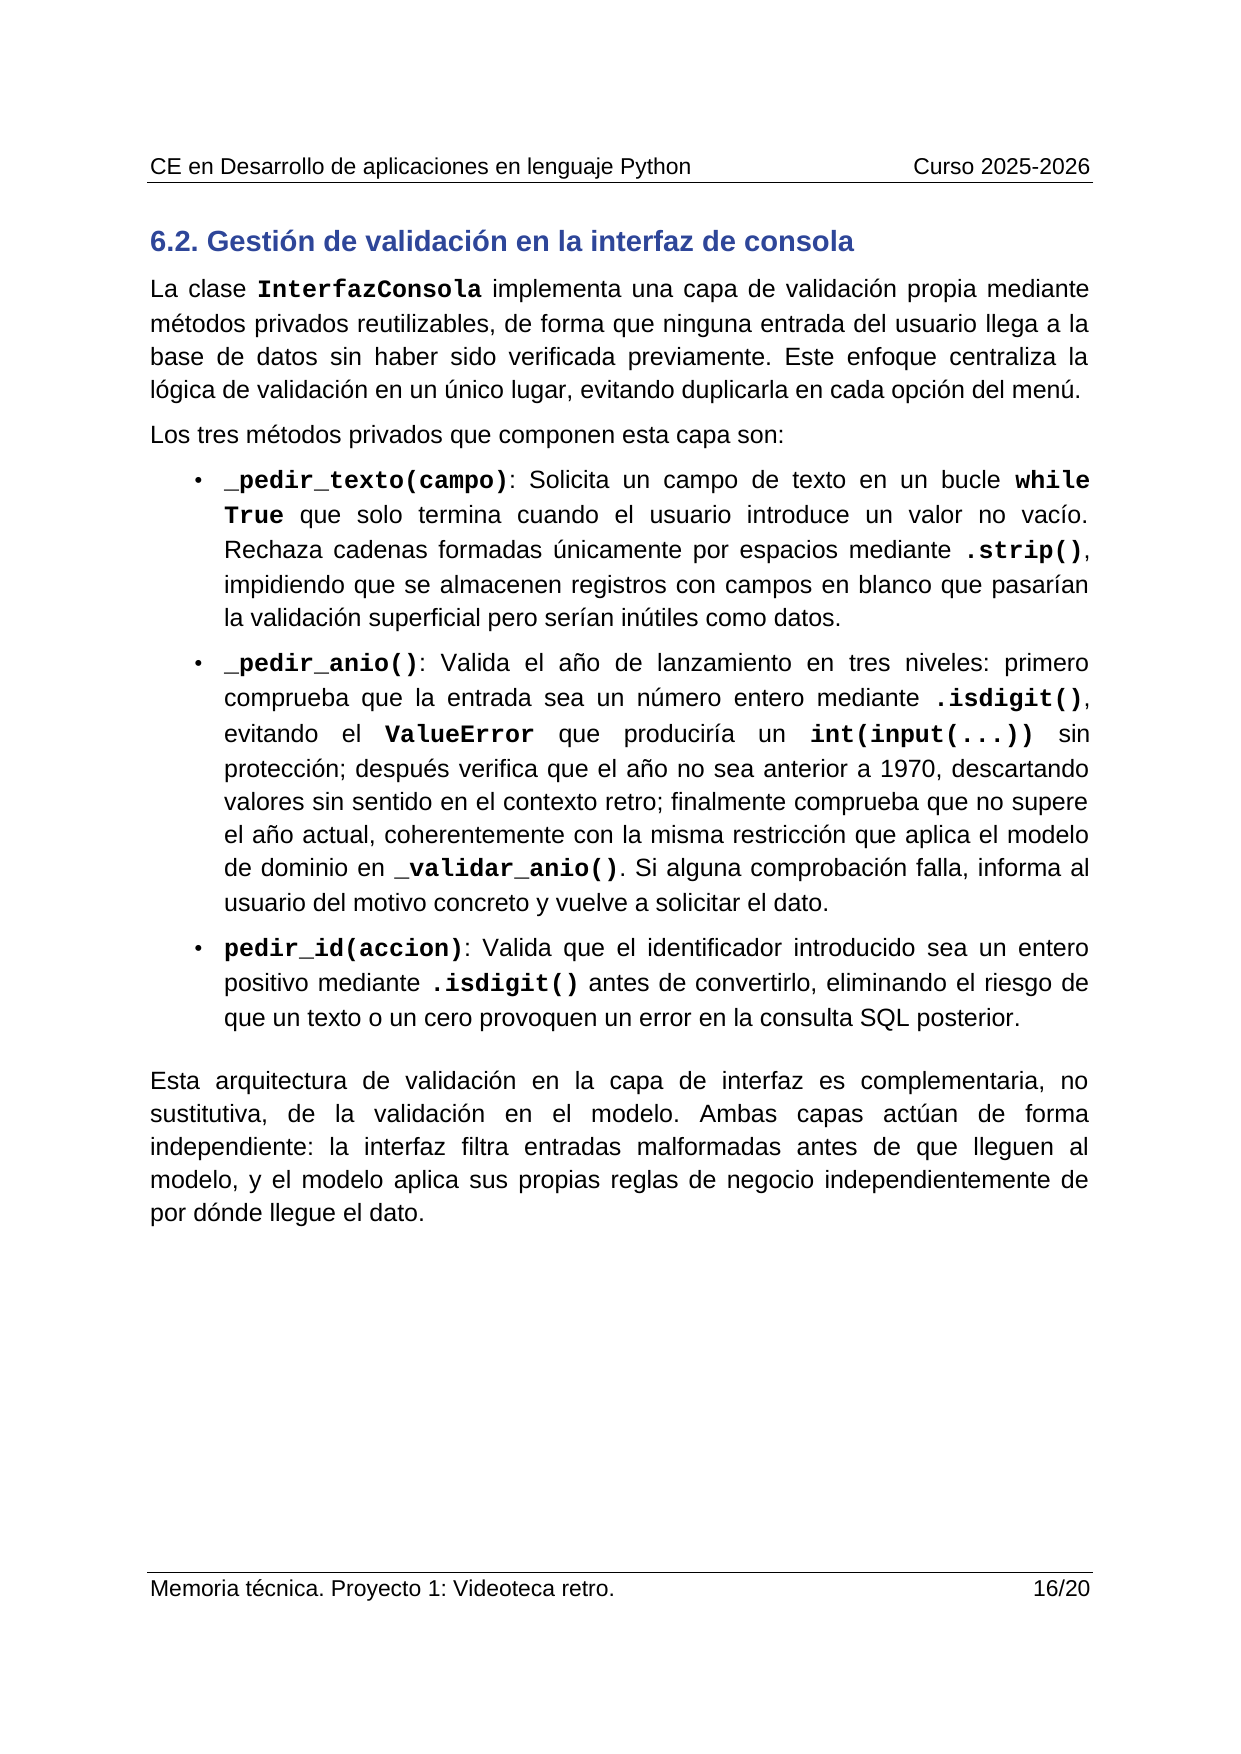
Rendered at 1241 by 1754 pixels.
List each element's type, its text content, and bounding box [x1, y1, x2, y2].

list _pedir_texto(campo): Solicita un campo de texto en un bucle while True que solo termina cuando el usuario introduce un valor no vacío. Rechaza cadenas formadas únicamente por espacios mediante .strip(), impidiendo que se almacenen registros con campos en blanco que pasarían la validación superficial pero serían inútiles como datos. [194, 465, 1090, 632]
text La clase InterfazConsola implementa una capa de validación propia mediante métodos privados reutilizables, de forma que ninguna entrada del usuario llega a la base de datos sin haber sido verificada previamente. Este enfoque centraliza la lógica de validación en un único lugar, evitando duplicarla en cada opción del menú. [150, 274, 1090, 404]
subtitle 6.2. Gestión de validación en la interfaz de consola [150, 223, 1090, 257]
list pedir_id(accion): Valida que el identificador introducido sea un entero positivo mediante .isdigit() antes de convertirlo, eliminando el riesgo de que un texto o un cero provoquen un error en la consulta SQL posterior. [194, 933, 1090, 1032]
text Los tres métodos privados que componen esta capa son: [150, 420, 1090, 449]
list _pedir_anio(): Valida el año de lanzamiento en tres niveles: primero comprueba que la entrada sea un número entero mediante .isdigit(), evitando el ValueError que produciría un int(input(...)) sin protección; después verifica que el año no sea anterior a 1970, descartando valores sin sentido en el contexto retro; finalmente comprueba que no supere el año actual, coherentemente con la misma restricción que aplica el modelo de dominio en _validar_anio(). Si alguna comprobación falla, informa al usuario del motivo concreto y vuelve a solicitar el dato. [194, 648, 1090, 917]
text Esta arquitectura de validación en la capa de interfaz es complementaria, no sustitutiva, de la validación en el modelo. Ambas capas actúan de forma independiente: la interfaz filtra entradas malformadas antes de que lleguen al modelo, y el modelo aplica sus propias reglas de negocio independientemente de por dónde llegue el dato. [150, 1066, 1090, 1227]
